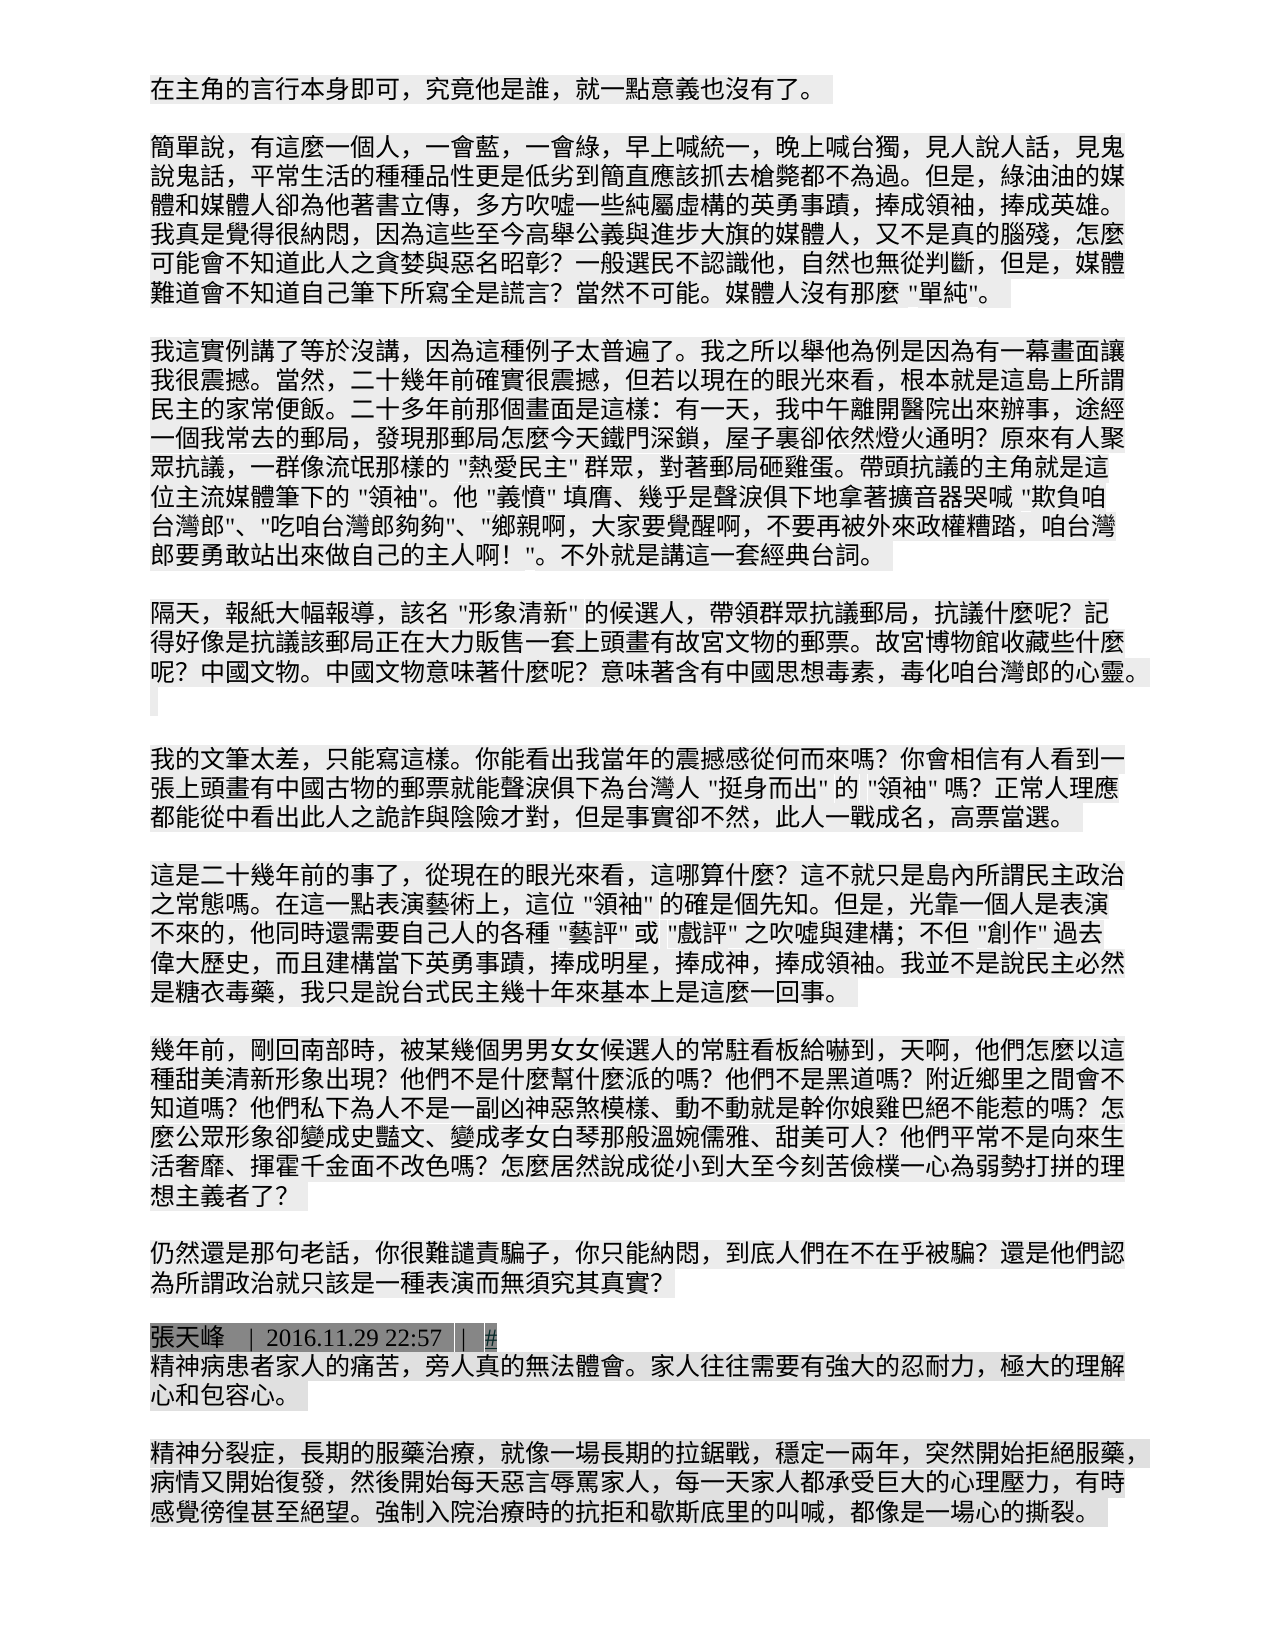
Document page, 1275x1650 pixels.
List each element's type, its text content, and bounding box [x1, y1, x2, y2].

text 精神病患者家人的痛苦，旁人真的無法體會。家人往往需要有強大的忍耐力，極大的理解心和包容心。 精神分裂症，長期的服藥治療，就像一場長期的拉鋸戰，穩定一兩年，突然開始拒絕服藥，病情又開始復發，然後開始每天惡言辱罵家人，每一天家人都承受巨大的心理壓力，有時感覺徬徨甚至絕望。強制入院治療時的抗拒和歇斯底里的叫喊，都像是一場心的撕裂。 出院後，再開始營造良好氛圍，小心翼翼，期待這一次好的狀況能夠一直持續下去。也許還會如此循環，但總歸家人親情，責任一定要擔下去。 精神病人是絕對的弱勢群體，有些家屬經濟狀況不好或者容忍度不夠，都極易放棄。所以政府介入是必須的。 這幾年廣州算是開始重視這個社會問題，加大了醫療配置，除了增加各大醫院的病床位，還配了180名社區醫生，結合社區的工療站（就是白天接納病人，增加群體活動，也適當學習技能，看是否合適再介紹就業的一個場所）開展社區治療。對於病人也增加了補助，大概每月有二千台幣的樣子，雖然很少，但對於困難家庭，配合居民醫保，基本也能承擔藥費。 社會弱勢還有群體有很多很多，政府社團組織個人真的要做的還很多。 [150, 1352, 1125, 1556]
text 張天峰 | 2016.11.29 22:57 | # [150, 1323, 1125, 1352]
text 講一個實例，這實例只是要說明台灣所謂民主化 (正確地說就只是開始可以投票選代表) 以來的一種普遍現象。對於那些喜歡分析 "大" 議題、"大" 因素並且從中得到一種自我滿意的虛榮快感的人來說，這現象不足以成為一種關注題材，不構成理性分析標的。但在我看來，它卻是台灣社會這幾十年來所謂民主的一個基本現象，充滿欺瞞與反智，卻出之以民主高貴之名。這現象其實連實例也不需要，因為它是如此普遍，每天都在發生，反倒應該說，在這島上，究竟存不存在與此普遍現象以外的反例？ 這現象用大白話簡單說是這樣：明明是個人渣，無惡不作，但卻透過公眾形象塑造的手段與討好言行，居然搖身一變成為翩翩君子，成為一心眺望著人民長遠幸福的理想家，成為捍衛所謂主權、打擊中國所謂侵吞野心的民主鬥士。人們究竟是否 "知道" 其真面目？有的顯然全然不知，有的似乎知道，但他不在乎，反正只要在鏡頭前表演出某些足以贏取選票的言行，人們就會給你選票。所謂政壇，基本上很像個選美舞台，選手們努力搔首弄姿，努力表現出各種美好形象，贏取評審們 (即選民) 的好感。重點是，選民似乎不是真的那麼在乎選手們的真實樣貌，只要你在台上表演得賞心悅目激勵人心就行。因此，當你指出真相時，當你指證人渣的真實嘴臉時，人們基本上是不在乎的；他似乎不認為政治需要真相，就如同選美時人們其實並不在乎選手們的真實模樣。 底下這實例只是信手拈來，千千萬萬個例子之一，不足為奇。這例子之所以特別，只是因為我熟識這位主角。不過，這些人與事早已事過境遷，所以我也不想造成爭議，不但姑隱其名，而且我還刻意隱去一些足以猜出當事人真實身份的相關資訊。各位只需把注意力放在主角的言行本身即可，究竟他是誰，就一點意義也沒有了。 簡單說，有這麼一個人，一會藍，一會綠，早上喊統一，晚上喊台獨，見人說人話，見鬼說鬼話，平常生活的種種品性更是低劣到簡直應該抓去槍斃都不為過。但是，綠油油的媒體和媒體人卻為他著書立傳，多方吹噓一些純屬虛構的英勇事蹟，捧成領袖，捧成英雄。我真是覺得很納悶，因為這些至今高舉公義與進步大旗的媒體人，又不是真的腦殘，怎麼可能會不知道此人之貪婪與惡名昭彰？一般選民不認識他，自然也無從判斷，但是，媒體難道會不知道自己筆下所寫全是謊言？當然不可能。媒體人沒有那麼 "單純"。 我這實例講了等於沒講，因為這種例子太普遍了。我之所以舉他為例是因為有一幕畫面讓我很震撼。當然，二十幾年前確實很震撼，但若以現在的眼光來看，根本就是這島上所謂民主的家常便飯。二十多年前那個畫面是這樣：有一天，我中午離開醫院出來辦事，途經一個我常去的郵局，發現那郵局怎麼今天鐵門深鎖，屋子裏卻依然燈火通明？原來有人聚眾抗議，一群像流氓那樣的 "熱愛民主" 群眾，對著郵局砸雞蛋。帶頭抗議的主角就是這位主流媒體筆下的 "領袖"。他 "義憤" 填膺、幾乎是聲淚俱下地拿著擴音器哭喊 "欺負咱台灣郎"、"吃咱台灣郎夠夠"、"鄉親啊，大家要覺醒啊，不要再被外來政權糟踏，咱台灣郎要勇敢站出來做自己的主人啊！"。不外就是講這一套經典台詞。 隔天，報紙大幅報導，該名 "形象清新" 的候選人，帶領群眾抗議郵局，抗議什麼呢？記得好像是抗議該郵局正在大力販售一套上頭畫有故宮文物的郵票。故宮博物館收藏些什麼呢？中國文物。中國文物意味著什麼呢？意味著含有中國思想毒素，毒化咱台灣郎的心靈。 我的文筆太差，只能寫這樣。你能看出我當年的震撼感從何而來嗎？你會相信有人看到一張上頭畫有中國古物的郵票就能聲淚俱下為台灣人 "挺身而出" 的 "領袖" 嗎？正常人理應都能從中看出此人之詭詐與陰險才對，但是事實卻不然，此人一戰成名，高票當選。 這是二十幾年前的事了，從現在的眼光來看，這哪算什麼？這不就只是島內所謂民主政治之常態嗎。在這一點表演藝術上，這位 "領袖" 的確是個先知。但是，光靠一個人是表演不來的，他同時還需要自己人的各種 "藝評" 或 "戲評" 之吹噓與建構；不但 "創作" 過去偉大歷史，而且建構當下英勇事蹟，捧成明星，捧成神，捧成領袖。我並不是說民主必然是糖衣毒藥，我只是說台式民主幾十年來基本上是這麼一回事。 幾年前，剛回南部時，被某幾個男男女女候選人的常駐看板給嚇到，天啊，他們怎麼以這種甜美清新形象出現？他們不是什麼幫什麼派的嗎？他們不是黑道嗎？附近鄉里之間會不知道嗎？他們私下為人不是一副凶神惡煞模樣、動不動就是幹你娘雞巴絕不能惹的嗎？怎麼公眾形象卻變成史豔文、變成孝女白琴那般溫婉儒雅、甜美可人？他們平常不是向來生活奢靡、揮霍千金面不改色嗎？怎麼居然說成從小到大至今刻苦儉樸一心為弱勢打拼的理想主義者了？ 仍然還是那句老話，你很難譴責騙子，你只能納悶，到底人們在不在乎被騙？還是他們認為所謂政治就只該是一種表演而無須究其真實？ [150, 75, 1125, 1298]
